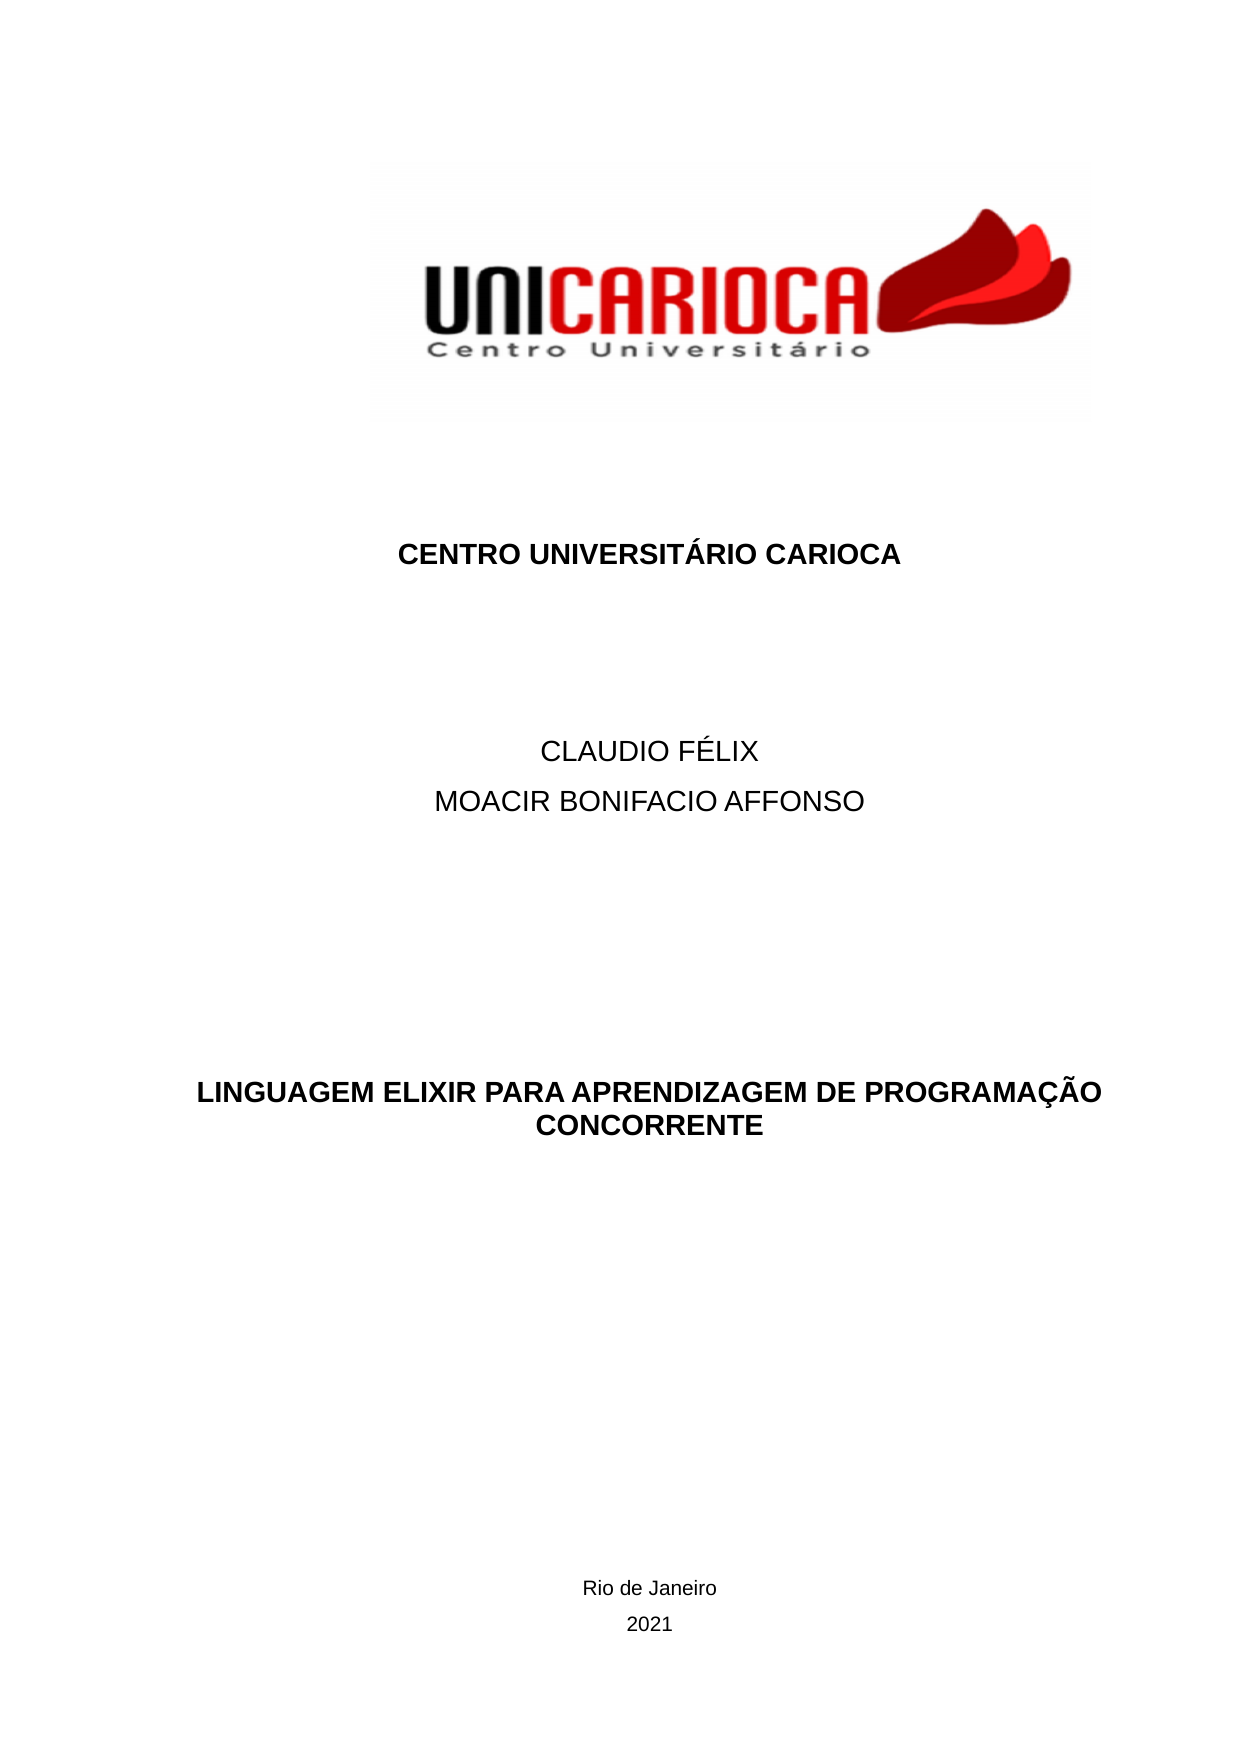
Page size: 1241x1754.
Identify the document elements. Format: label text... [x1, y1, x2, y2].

text Claudio Félix [177, 734, 1122, 767]
text Moacir Bonifacio Affonso [177, 784, 1122, 817]
text centro universitário carioca [177, 537, 1122, 570]
title Linguagem Elixir Para Aprendizagem de Programação Concorrente [177, 1075, 1122, 1142]
picture [369, 161, 1092, 422]
